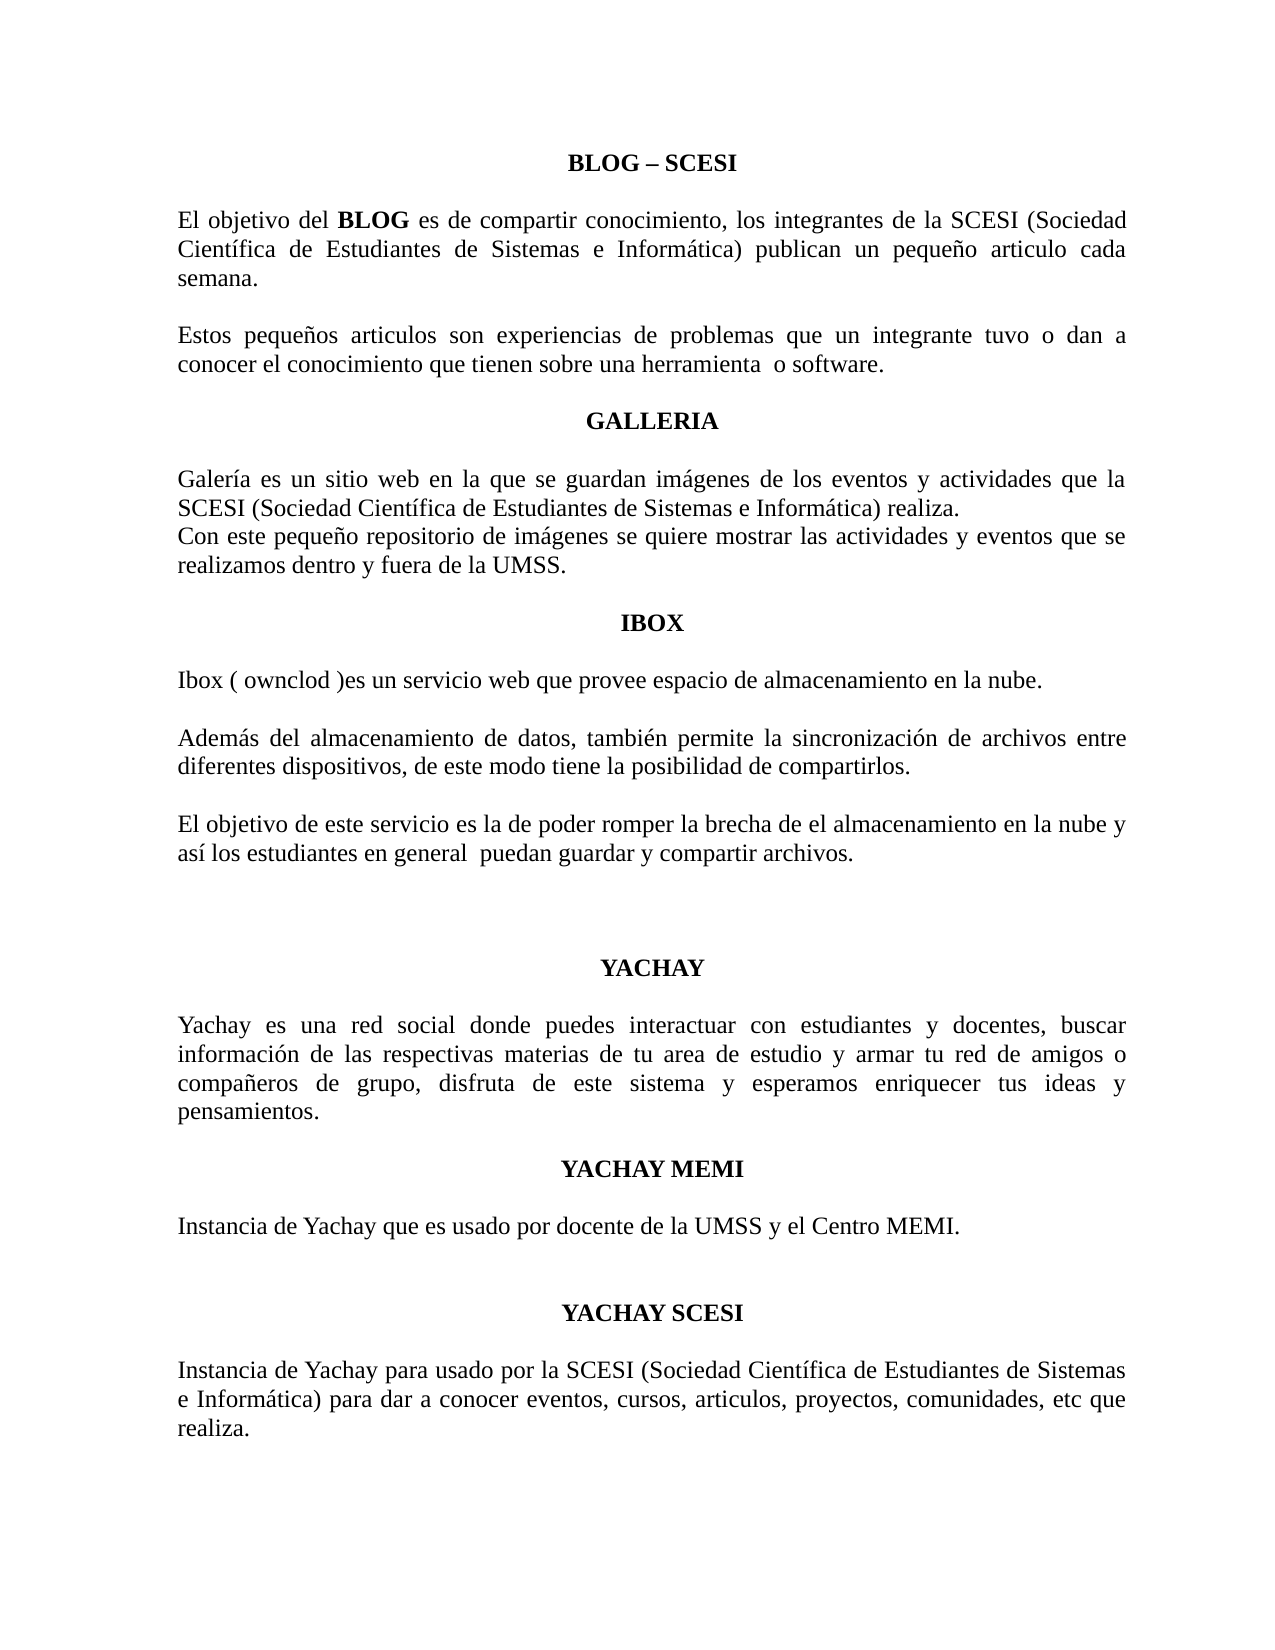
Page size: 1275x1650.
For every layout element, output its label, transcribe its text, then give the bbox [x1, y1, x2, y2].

text Además del almacenamiento de datos, también permite la sincronización de archivos entre diferentes dispositivos, de este modo tiene la posibilidad de compartirlos. [177, 723, 1127, 780]
text Estos pequeños articulos son experiencias de problemas que un integrante tuvo o dan a conocer el conocimiento que tienen sobre una herramienta o software. [177, 320, 1127, 378]
text GALLERIA [177, 406, 1127, 435]
text El objetivo de este servicio es la de poder romper la brecha de el almacenamiento en la nube y así los estudiantes en general puedan guardar y compartir archivos. [177, 809, 1127, 866]
text IBOX [177, 608, 1127, 636]
text YACHAY MEMI [177, 1154, 1127, 1183]
text Instancia de Yachay que es usado por docente de la UMSS y el Centro MEMI. [177, 1211, 1127, 1240]
text Galería es un sitio web en la que se guardan imágenes de los eventos y actividades que la SCESI (Sociedad Científica de Estudiantes de Sistemas e Informática) realiza. [177, 464, 1127, 521]
text YACHAY SCESI [177, 1298, 1127, 1326]
text Yachay es una red social donde puedes interactuar con estudiantes y docentes, buscar información de las respectivas materias de tu area de estudio y armar tu red de amigos o compañeros de grupo, disfruta de este sistema y esperamos enriquecer tus ideas y pensamientos. [177, 1010, 1127, 1125]
text BLOG – SCESI [177, 148, 1127, 176]
text Con este pequeño repositorio de imágenes se quiere mostrar las actividades y eventos que se realizamos dentro y fuera de la UMSS. [177, 521, 1127, 579]
text Ibox ( ownclod )es un servicio web que provee espacio de almacenamiento en la nube. [177, 665, 1127, 694]
text YACHAY [177, 953, 1127, 981]
text El objetivo del BLOG es de compartir conocimiento, los integrantes de la SCESI (Sociedad Científica de Estudiantes de Sistemas e Informática) publican un pequeño articulo cada semana. [177, 205, 1127, 291]
text Instancia de Yachay para usado por la SCESI (Sociedad Científica de Estudiantes de Sistemas e Informática) para dar a conocer eventos, cursos, articulos, proyectos, comunidades, etc que realiza. [177, 1355, 1127, 1441]
